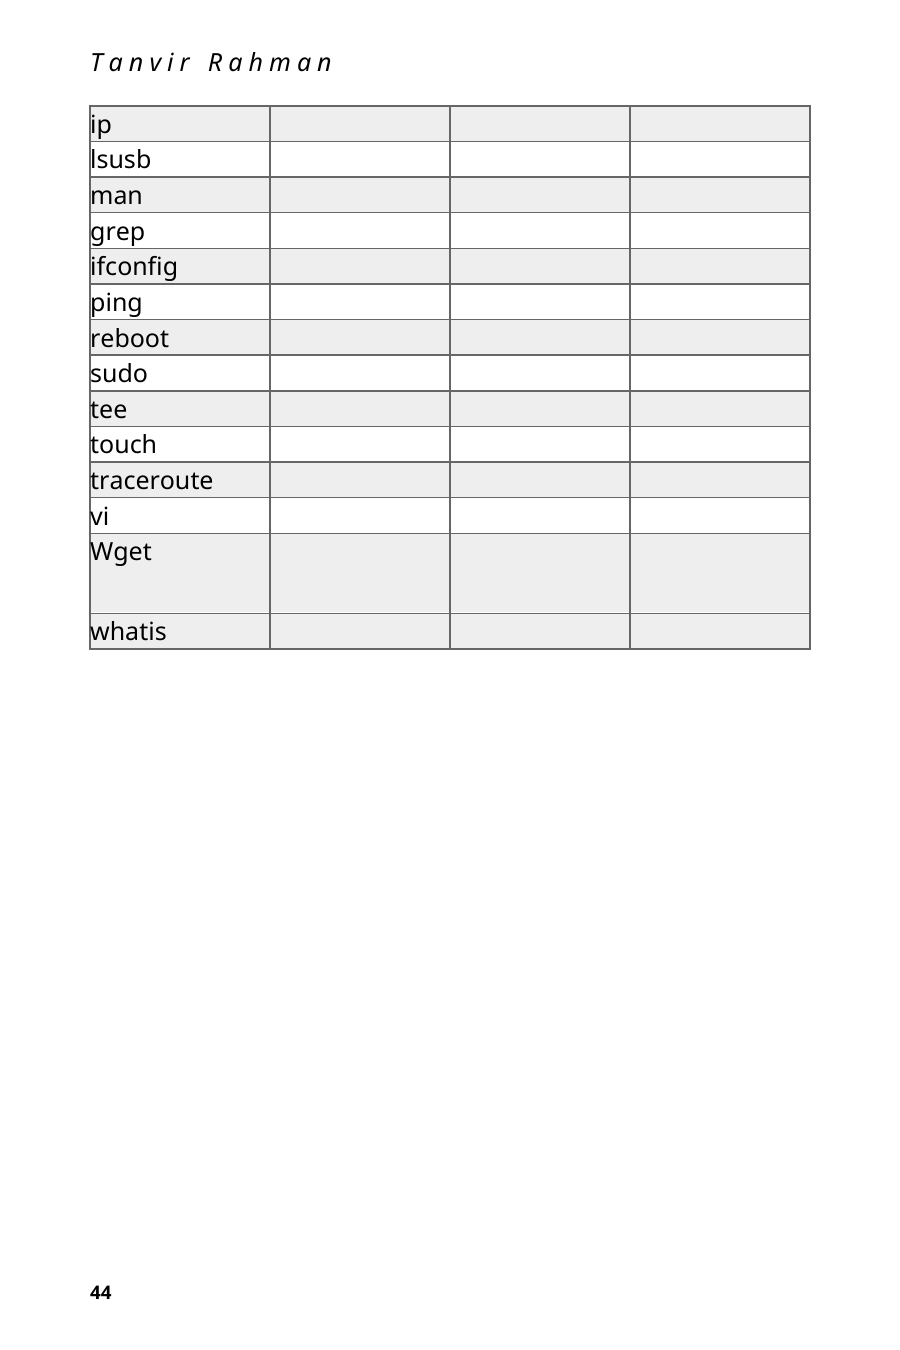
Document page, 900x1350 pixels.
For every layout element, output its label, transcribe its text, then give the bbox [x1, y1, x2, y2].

table_cell [271, 142, 449, 176]
table_cell [271, 213, 449, 247]
table_cell vi [91, 498, 269, 532]
table_cell [451, 463, 629, 497]
table_cell grep [91, 213, 269, 247]
table_cell [631, 463, 809, 497]
table_cell [271, 107, 449, 141]
table_cell whatis [91, 614, 269, 648]
table_cell [631, 213, 809, 247]
table_cell [271, 178, 449, 212]
table_cell man [91, 178, 269, 212]
table_cell [271, 249, 449, 283]
table_cell [451, 249, 629, 283]
table_cell [631, 320, 809, 354]
table_cell [271, 498, 449, 532]
table_cell traceroute [91, 463, 269, 497]
table_cell Wget [91, 534, 269, 612]
table_cell [271, 392, 449, 426]
table_cell [271, 614, 449, 648]
table_cell lsusb [91, 142, 269, 176]
table_cell [631, 498, 809, 532]
table_cell touch [91, 427, 269, 461]
table_cell [271, 320, 449, 354]
table_cell reboot [91, 320, 269, 354]
table_cell [451, 356, 629, 390]
table_cell [631, 249, 809, 283]
table_cell [631, 107, 809, 141]
table_cell [631, 356, 809, 390]
table_cell [271, 463, 449, 497]
table_cell [451, 285, 629, 319]
table_cell ping [91, 285, 269, 319]
table_cell [451, 427, 629, 461]
table_cell [451, 614, 629, 648]
table_cell [271, 356, 449, 390]
table_cell [451, 142, 629, 176]
table_cell ifconfig [91, 249, 269, 283]
table_cell [451, 498, 629, 532]
table_cell [631, 392, 809, 426]
table_cell ip [91, 107, 269, 141]
table_cell sudo [91, 356, 269, 390]
table_cell [451, 320, 629, 354]
table_cell [631, 142, 809, 176]
table_cell tee [91, 392, 269, 426]
table_cell [271, 427, 449, 461]
table_cell [631, 534, 809, 612]
table_cell [271, 534, 449, 612]
table_cell [451, 534, 629, 612]
table_cell [631, 178, 809, 212]
table_cell [631, 614, 809, 648]
table_cell [451, 213, 629, 247]
table_cell [451, 178, 629, 212]
table_cell [451, 107, 629, 141]
table_cell [451, 392, 629, 426]
table_cell [631, 427, 809, 461]
table_cell [271, 285, 449, 319]
table_cell [631, 285, 809, 319]
